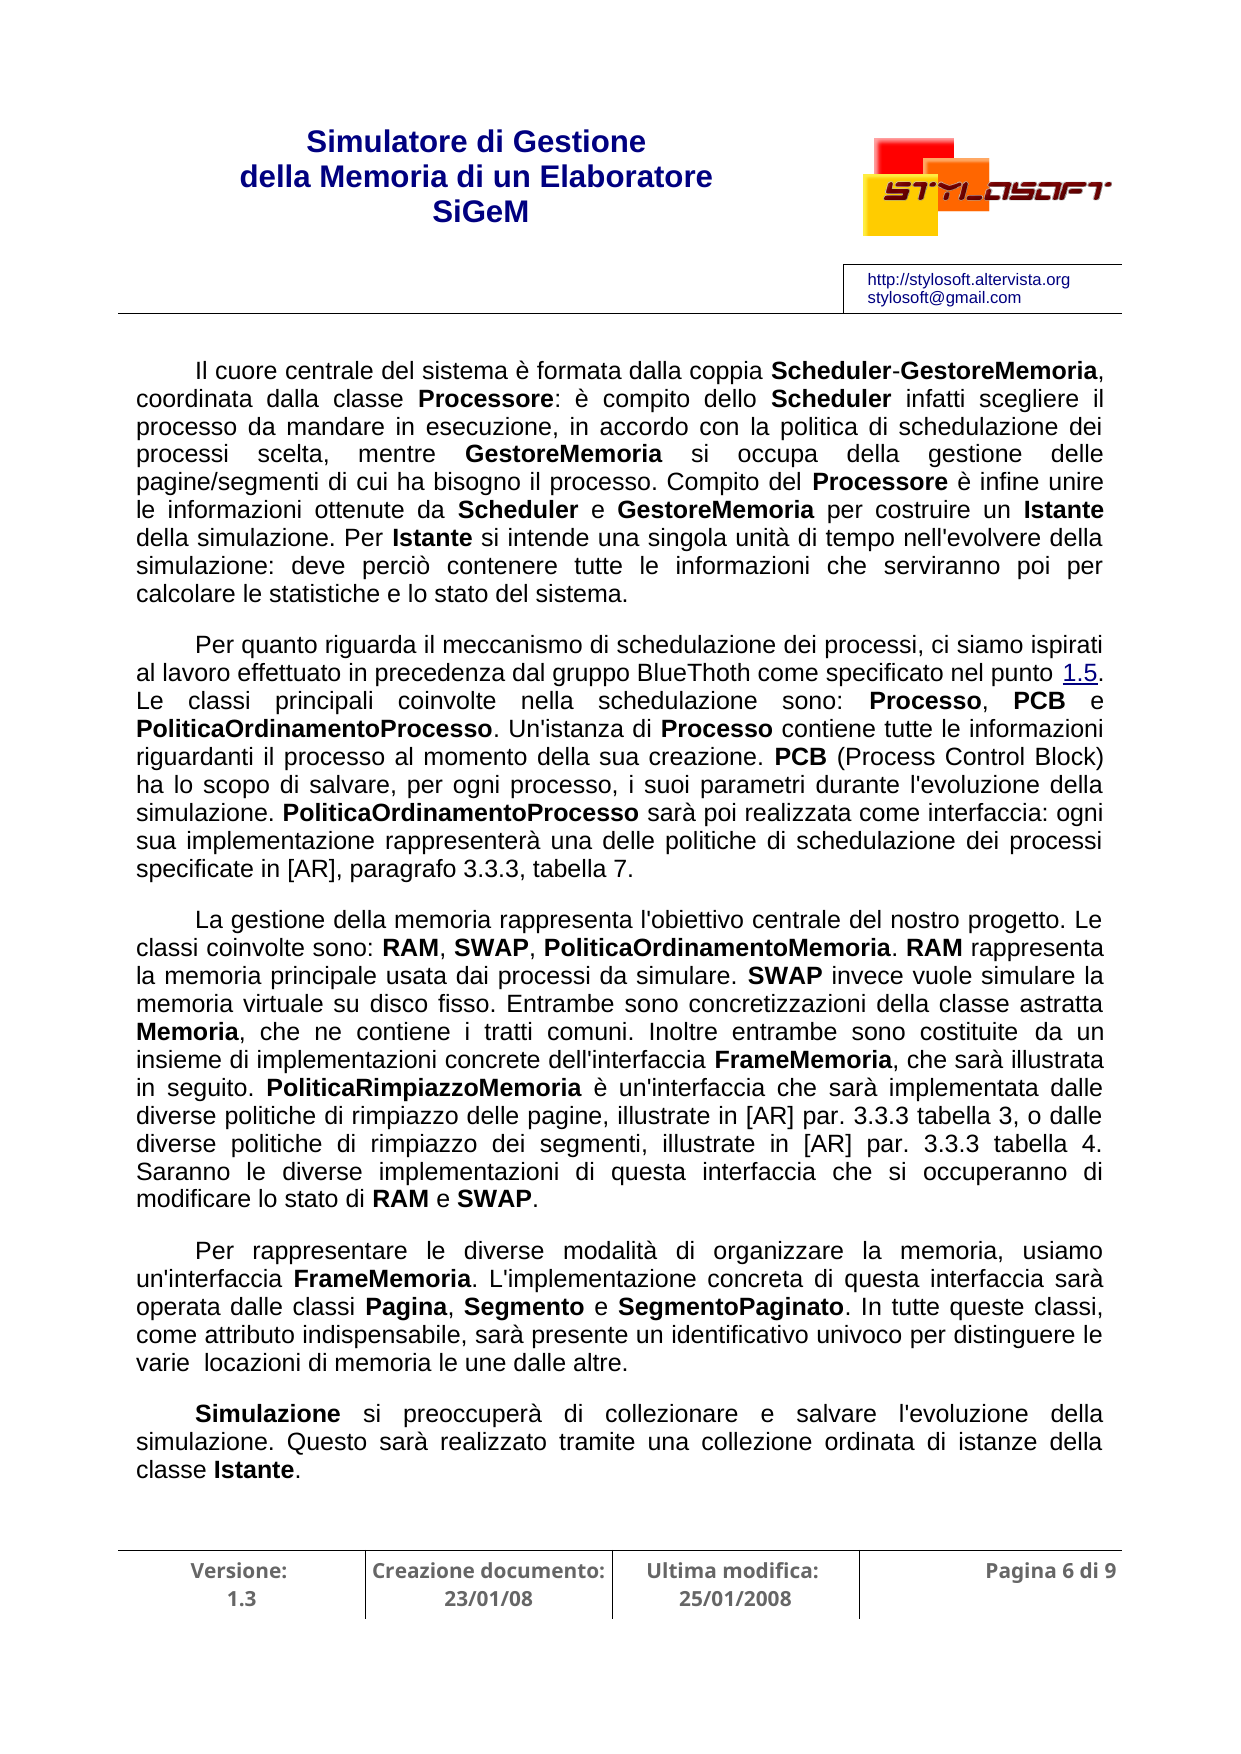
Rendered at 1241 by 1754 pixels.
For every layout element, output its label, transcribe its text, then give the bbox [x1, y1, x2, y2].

picture [848, 123, 1117, 247]
text Per quanto riguarda il meccanismo di schedulazione dei processi, ci siamo ispirati al lavoro effettuato in precedenza dal gruppo BlueThoth come specificato nel punto 1.5. Le classi principali coinvolte nella schedulazione sono: Processo, PCB e PoliticaOrdinamentoProcesso. Un'istanza di Processo contiene tutte le informazioni riguardanti il processo al momento della sua creazione. PCB (Process Control Block) ha lo scopo di salvare, per ogni processo, i suoi parametri durante l'evoluzione della simulazione. PoliticaOrdinamentoProcesso sarà poi realizzata come interfaccia: ogni sua implementazione rappresenterà una delle politiche di schedulazione dei processi specificate in [AR], paragrafo 3.3.3, tabella 7. [136, 631, 1104, 883]
text Per rappresentare le diverse modalità di organizzare la memoria, usiamo un'interfaccia FrameMemoria. L'implementazione concreta di questa interfaccia sarà operata dalle classi Pagina, Segmento e SegmentoPaginato. In tutte queste classi, come attributo indispensabile, sarà presente un identificativo univoco per distinguere le varie locazioni di memoria le une dalle altre. [136, 1237, 1104, 1376]
text Simulazione si preoccuperà di collezionare e salvare l'evoluzione della simulazione. Questo sarà realizzato tramite una collezione ordinata di istanze della classe Istante. [136, 1400, 1104, 1484]
text La gestione della memoria rappresenta l'obiettivo centrale del nostro progetto. Le classi coinvolte sono: RAM, SWAP, PoliticaOrdinamentoMemoria. RAM rappresenta la memoria principale usata dai processi da simulare. SWAP invece vuole simulare la memoria virtuale su disco fisso. Entrambe sono concretizzazioni della classe astratta Memoria, che ne contiene i tratti comuni. Inoltre entrambe sono costituite da un insieme di implementazioni concrete dell'interfaccia FrameMemoria, che sarà illustrata in seguito. PoliticaRimpiazzoMemoria è un'interfaccia che sarà implementata dalle diverse politiche di rimpiazzo delle pagine, illustrate in [AR] par. 3.3.3 tabella 3, o dalle diverse politiche di rimpiazzo dei segmenti, illustrate in [AR] par. 3.3.3 tabella 4. Saranno le diverse implementazioni di questa interfaccia che si occuperanno di modificare lo stato di RAM e SWAP. [136, 906, 1104, 1213]
text Il cuore centrale del sistema è formata dalla coppia Scheduler-GestoreMemoria, coordinata dalla classe Processore: è compito dello Scheduler infatti scegliere il processo da mandare in esecuzione, in accordo con la politica di schedulazione dei processi scelta, mentre GestoreMemoria si occupa della gestione delle pagine/segmenti di cui ha bisogno il processo. Compito del Processore è infine unire le informazioni ottenute da Scheduler e GestoreMemoria per costruire un Istante della simulazione. Per Istante si intende una singola unità di tempo nell'evolvere della simulazione: deve perciò contenere tutte le informazioni che serviranno poi per calcolare le statistiche e lo stato del sistema. [136, 357, 1104, 608]
